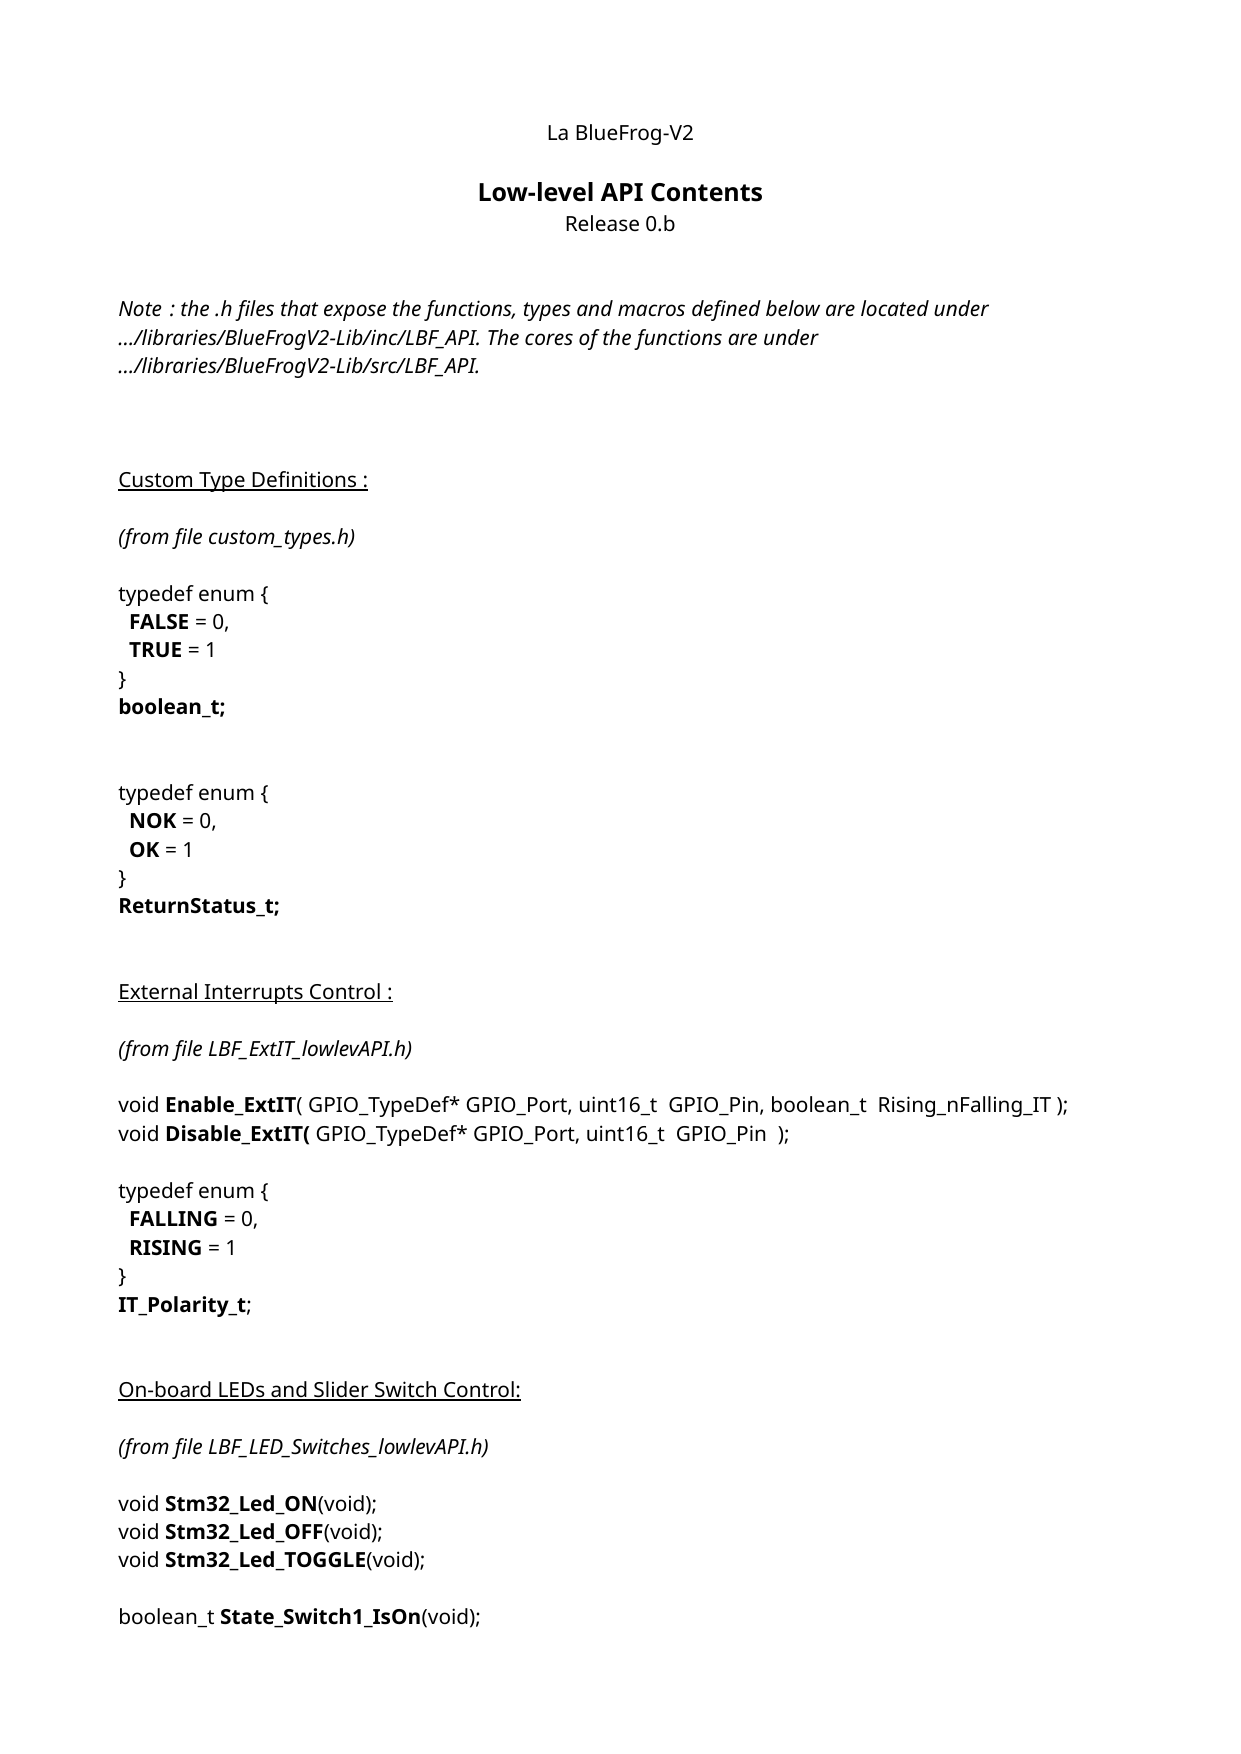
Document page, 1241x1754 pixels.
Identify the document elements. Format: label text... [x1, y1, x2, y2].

text boolean_t State_Switch1_IsOn(void); [118, 1602, 1122, 1631]
text ReturnStatus_t; [118, 892, 1122, 920]
text Release 0.b [118, 209, 1122, 237]
text On-board LEDs and Slider Switch Control: [118, 1375, 1122, 1403]
text } [118, 863, 1122, 892]
text NOK = 0, [118, 806, 1122, 835]
text void Stm32_Led_ON(void); [118, 1489, 1122, 1517]
text FALLING = 0, [118, 1204, 1122, 1233]
text Note : the .h files that expose the functions, types and macros defined below are located under …/libraries/BlueFrogV2-Lib/inc/LBF_API. The cores of the functions are under …/libraries/BlueFrogV2-Lib/src/LBF_API. [118, 294, 1122, 380]
text } [118, 664, 1122, 692]
text Custom Type Definitions : [118, 465, 1122, 493]
text IT_Polarity_t; [118, 1290, 1122, 1318]
text OK = 1 [118, 835, 1122, 863]
text RISING = 1 [118, 1233, 1122, 1261]
text typedef enum { [118, 579, 1122, 607]
text (from file LBF_LED_Switches_lowlevAPI.h) [118, 1432, 1122, 1460]
text void Enable_ExtIT( GPIO_TypeDef* GPIO_Port, uint16_t GPIO_Pin, boolean_t Rising_nFalling_IT ); [118, 1091, 1122, 1119]
text boolean_t; [118, 692, 1122, 721]
text FALSE = 0, [118, 607, 1122, 636]
text void Stm32_Led_OFF(void); [118, 1517, 1122, 1546]
text } [118, 1261, 1122, 1290]
text typedef enum { [118, 778, 1122, 806]
text void Disable_ExtIT( GPIO_TypeDef* GPIO_Port, uint16_t GPIO_Pin ); [118, 1119, 1122, 1147]
text External Interrupts Control : [118, 977, 1122, 1005]
text La BlueFrog-V2 [118, 118, 1122, 147]
text (from file LBF_ExtIT_lowlevAPI.h) [118, 1034, 1122, 1062]
text typedef enum { [118, 1176, 1122, 1204]
text (from file custom_types.h) [118, 522, 1122, 550]
text Low-level API Contents [118, 175, 1122, 209]
text void Stm32_Led_TOGGLE(void); [118, 1546, 1122, 1574]
text TRUE = 1 [118, 636, 1122, 664]
